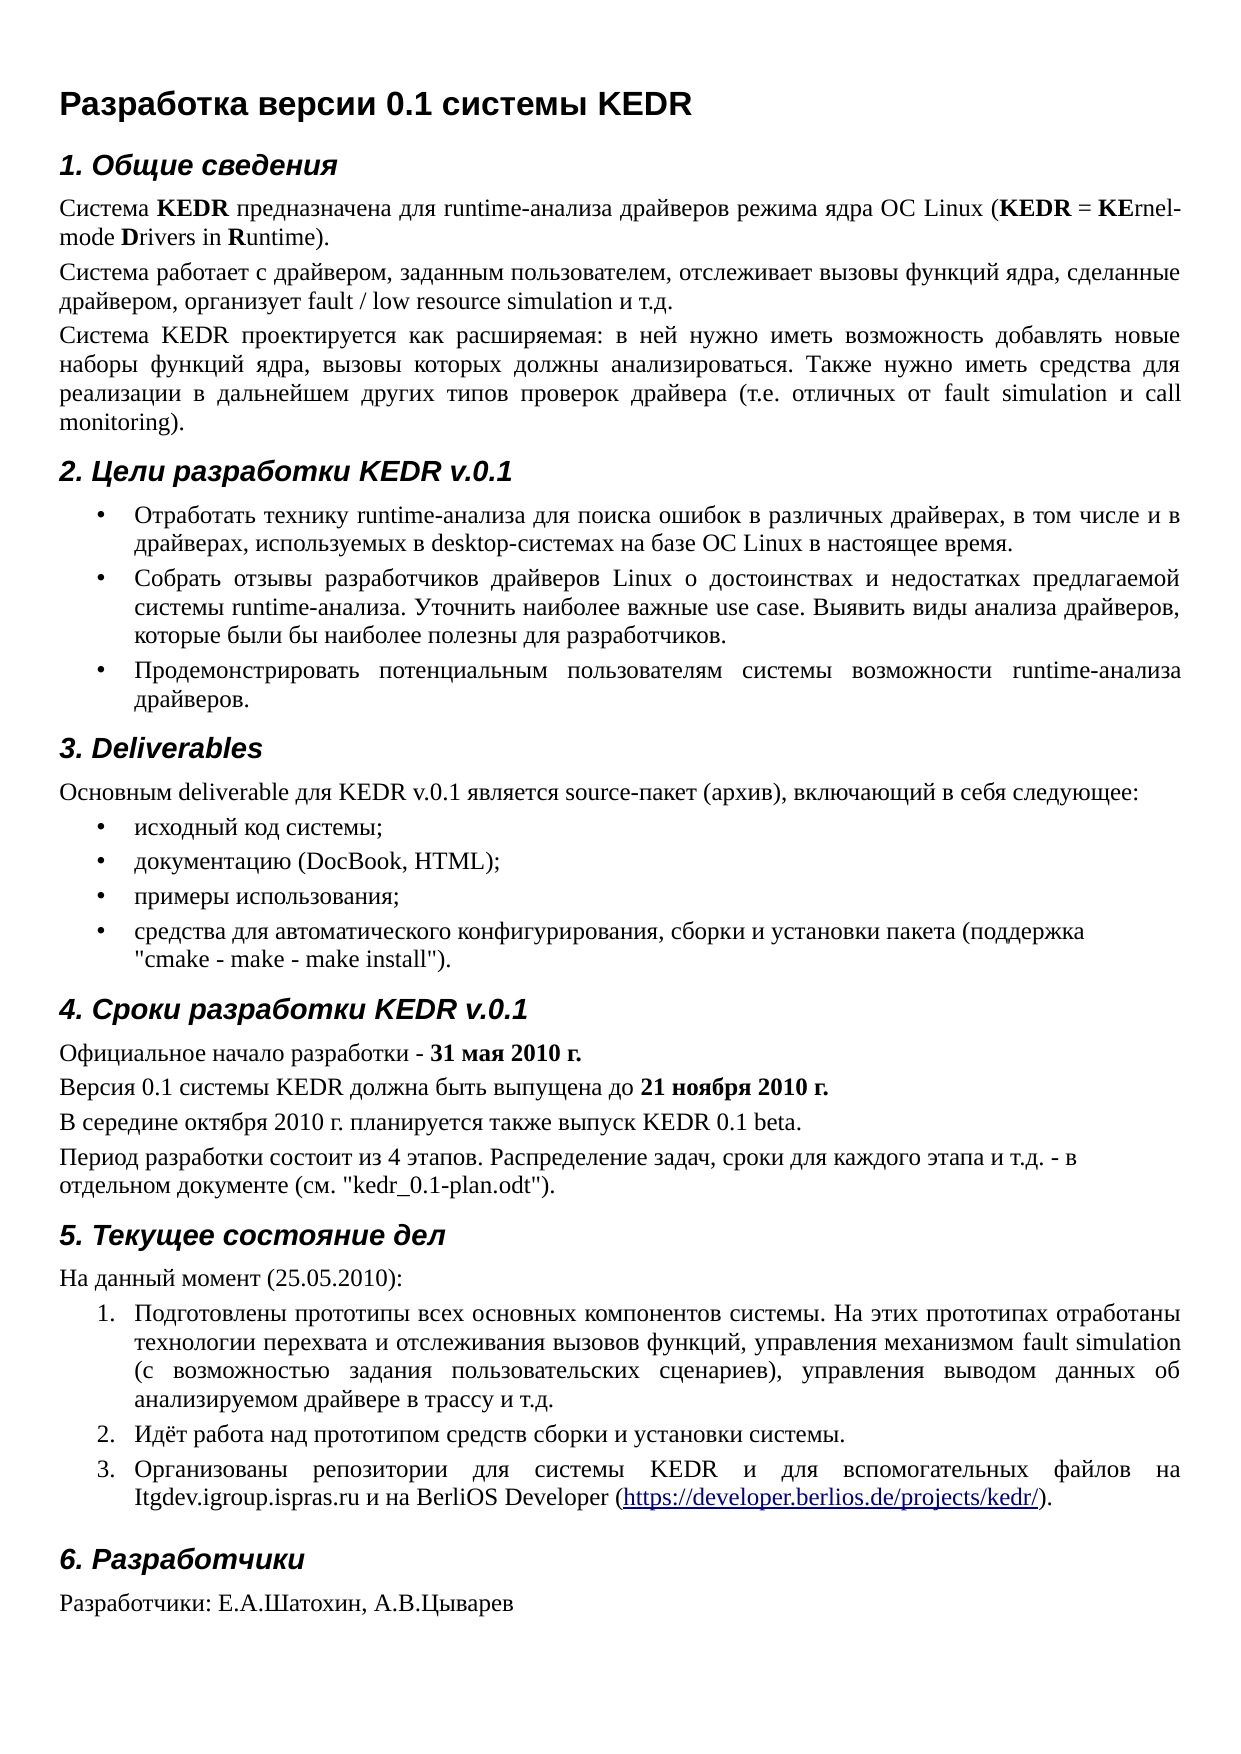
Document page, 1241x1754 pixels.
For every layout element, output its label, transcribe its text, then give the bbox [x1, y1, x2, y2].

subtitle 6. Разработчики [59, 1542, 1181, 1576]
subtitle 4. Сроки разработки KEDR v.0.1 [59, 992, 1181, 1025]
list документацию (DocBook, HTML); [97, 846, 1181, 875]
list примеры использования; [97, 881, 1181, 910]
list Идёт работа над прототипом средств сборки и установки системы. [97, 1419, 1181, 1448]
subtitle 1. Общие сведения [59, 148, 1181, 181]
subtitle 5. Текущее состояние дел [59, 1217, 1181, 1251]
subtitle Разработка версии 0.1 системы KEDR [59, 84, 1181, 123]
text Версия 0.1 системы KEDR должна быть выпущена до 21 ноября 2010 г. [59, 1072, 1181, 1101]
list Организованы репозитории для системы KEDR и для вспомогательных файлов на Itgdev.igroup.ispras.ru и на BerliOS Developer (https://developer.berlios.de/projects/kedr/). [97, 1454, 1181, 1511]
text Период разработки состоит из 4 этапов. Распределение задач, сроки для каждого этапа и т.д. - в отдельном документе (см. "kedr_0.1-plan.odt"). [59, 1142, 1181, 1199]
text В середине октября 2010 г. планируется также выпуск KEDR 0.1 beta. [59, 1107, 1181, 1136]
subtitle 2. Цели разработки KEDR v.0.1 [59, 454, 1181, 487]
text Система работает с драйвером, заданным пользователем, отслеживает вызовы функций ядра, сделанные драйвером, организует fault / low resource simulation и т.д. [59, 257, 1181, 314]
text Разработчики: Е.А.Шатохин, А.В.Цыварев [59, 1588, 1181, 1617]
text Основным deliverable для KEDR v.0.1 является source-пакет (архив), включающий в себя следующее: [59, 777, 1181, 806]
list Продемонстрировать потенциальным пользователям системы возможности runtime-анализа драйверов. [97, 655, 1181, 713]
text Официальное начало разработки - 31 мая 2010 г. [59, 1038, 1181, 1066]
list Собрать отзывы разработчиков драйверов Linux о достоинствах и недостатках предлагаемой системы runtime-анализа. Уточнить наиболее важные use case. Выявить виды анализа драйверов, которые были бы наиболее полезны для разработчиков. [97, 563, 1181, 649]
text Система KEDR проектируется как расширяемая: в ней нужно иметь возможность добавлять новые наборы функций ядра, вызовы которых должны анализироваться. Также нужно иметь средства для реализации в дальнейшем других типов проверок драйвера (т.е. отличных от fault simulation и call monitoring). [59, 320, 1181, 435]
list исходный код системы; [97, 812, 1181, 841]
subtitle 3. Deliverables [59, 731, 1181, 765]
list Отработать технику runtime-анализа для поиска ошибок в различных драйверах, в том числе и в драйверах, используемых в desktop-системах на базе OC Linux в настоящее время. [97, 500, 1181, 557]
list средства для автоматического конфигурирования, сборки и установки пакета (поддержка "cmake - make - make install"). [97, 916, 1181, 973]
list Подготовлены прототипы всех основных компонентов системы. На этих прототипах отработаны технологии перехвата и отслеживания вызовов функций, управления механизмом fault simulation (с возможностью задания пользовательских сценариев), управления выводом данных об анализируемом драйвере в трассу и т.д. [97, 1298, 1181, 1413]
text Система KEDR предназначена для runtime-анализа драйверов режима ядра ОС Linux (KEDR = KErnel-mode Drivers in Runtime). [59, 193, 1181, 251]
text На данный момент (25.05.2010): [59, 1263, 1181, 1292]
